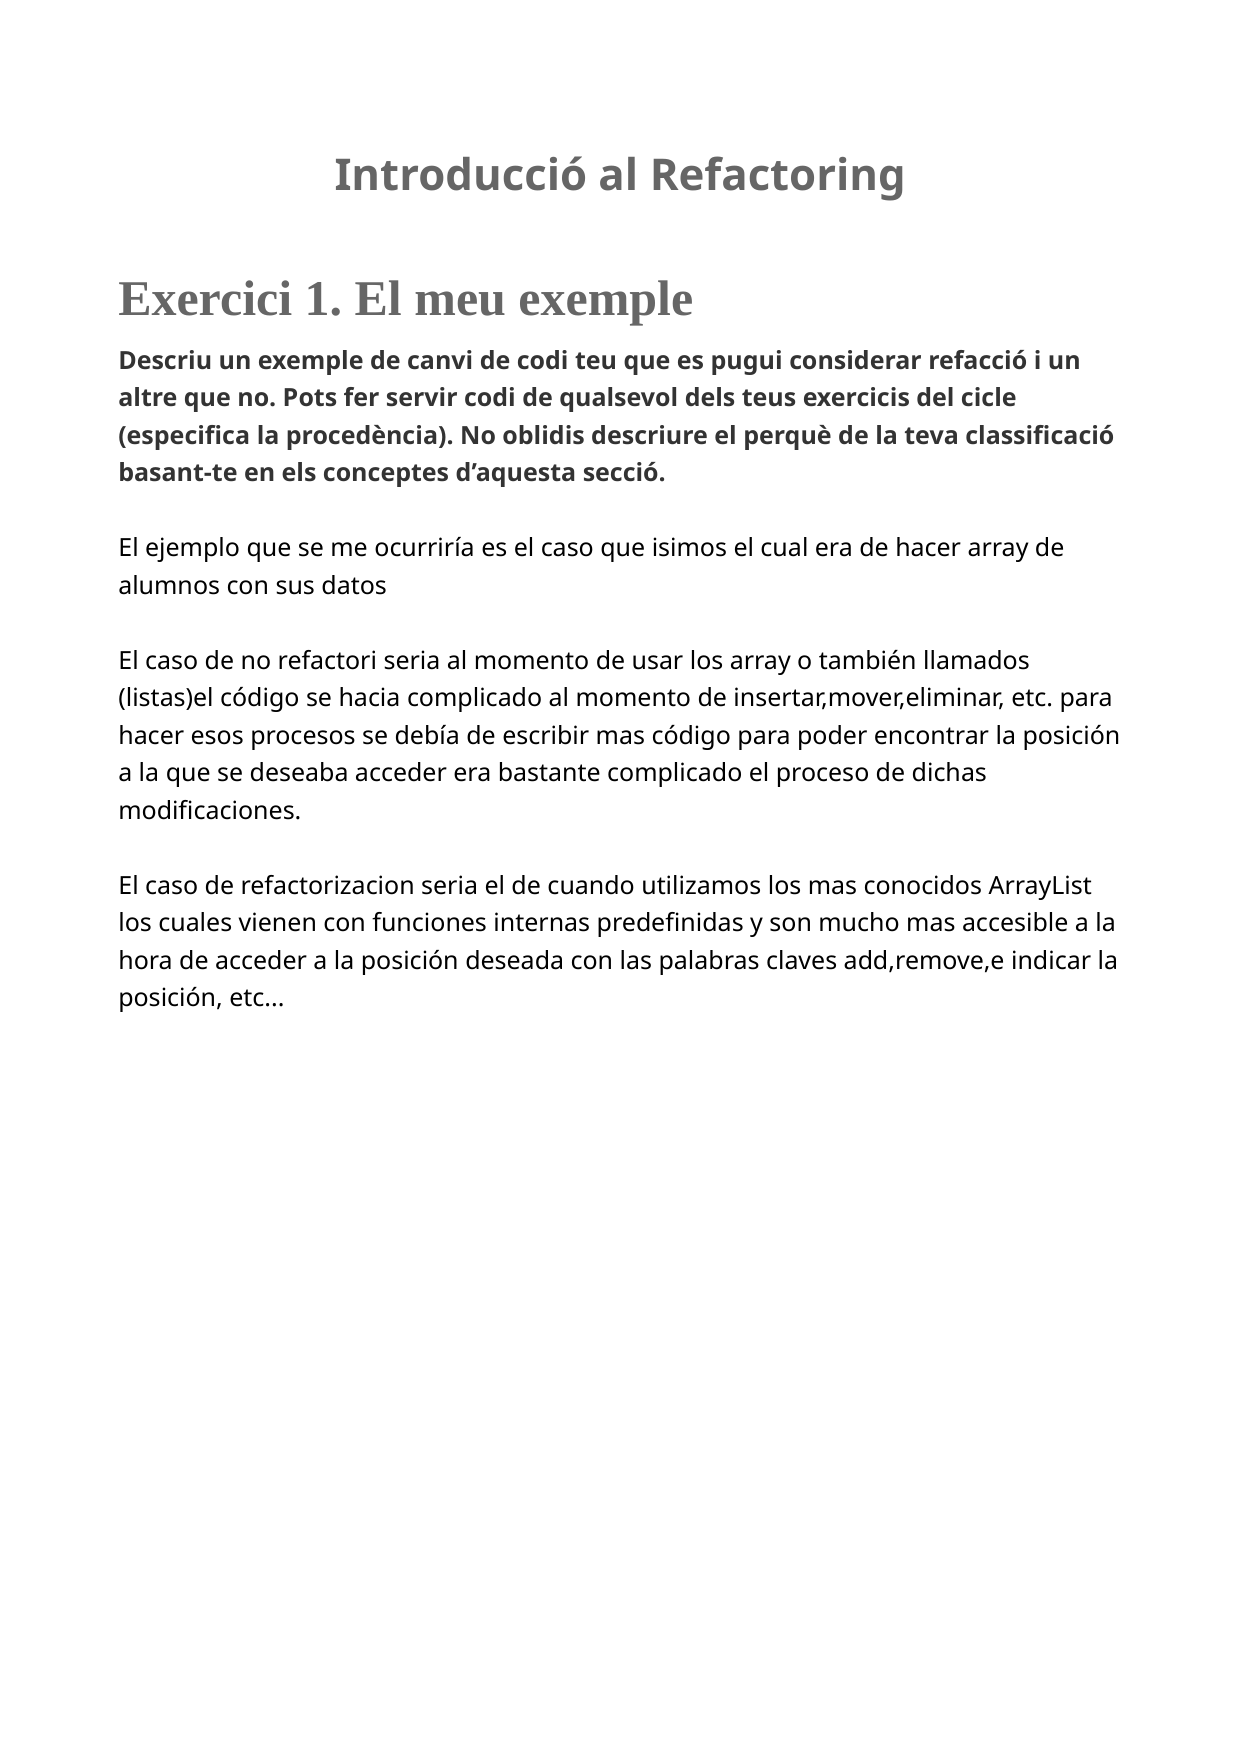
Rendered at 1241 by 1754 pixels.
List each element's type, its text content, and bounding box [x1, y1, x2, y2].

text El ejemplo que se me ocurriría es el caso que isimos el cual era de hacer array de alumnos con sus datos [118, 526, 1122, 601]
title Introducció al Refactoring [118, 143, 1122, 203]
text El caso de refactorizacion seria el de cuando utilizamos los mas conocidos ArrayList los cuales vienen con funciones internas predefinidas y son mucho mas accesible a la hora de acceder a la posición deseada con las palabras claves add,remove,e indicar la posición, etc... [118, 864, 1122, 1014]
text Descriu un exemple de canvi de codi teu que es pugui considerar refacció i un altre que no. Pots fer servir codi de qualsevol dels teus exercicis del cicle (especifica la procedència). No oblidis descriure el perquè de la teva classificació basant-te en els conceptes d’aquesta secció. [118, 339, 1122, 489]
text El caso de no refactori seria al momento de usar los array o también llamados (listas)el código se hacia complicado al momento de insertar,mover,eliminar, etc. para hacer esos procesos se debía de escribir mas código para poder encontrar la posición a la que se deseaba acceder era bastante complicado el proceso de dichas modificaciones. [118, 639, 1122, 826]
subtitle Exercici 1. El meu exemple [118, 269, 1122, 326]
